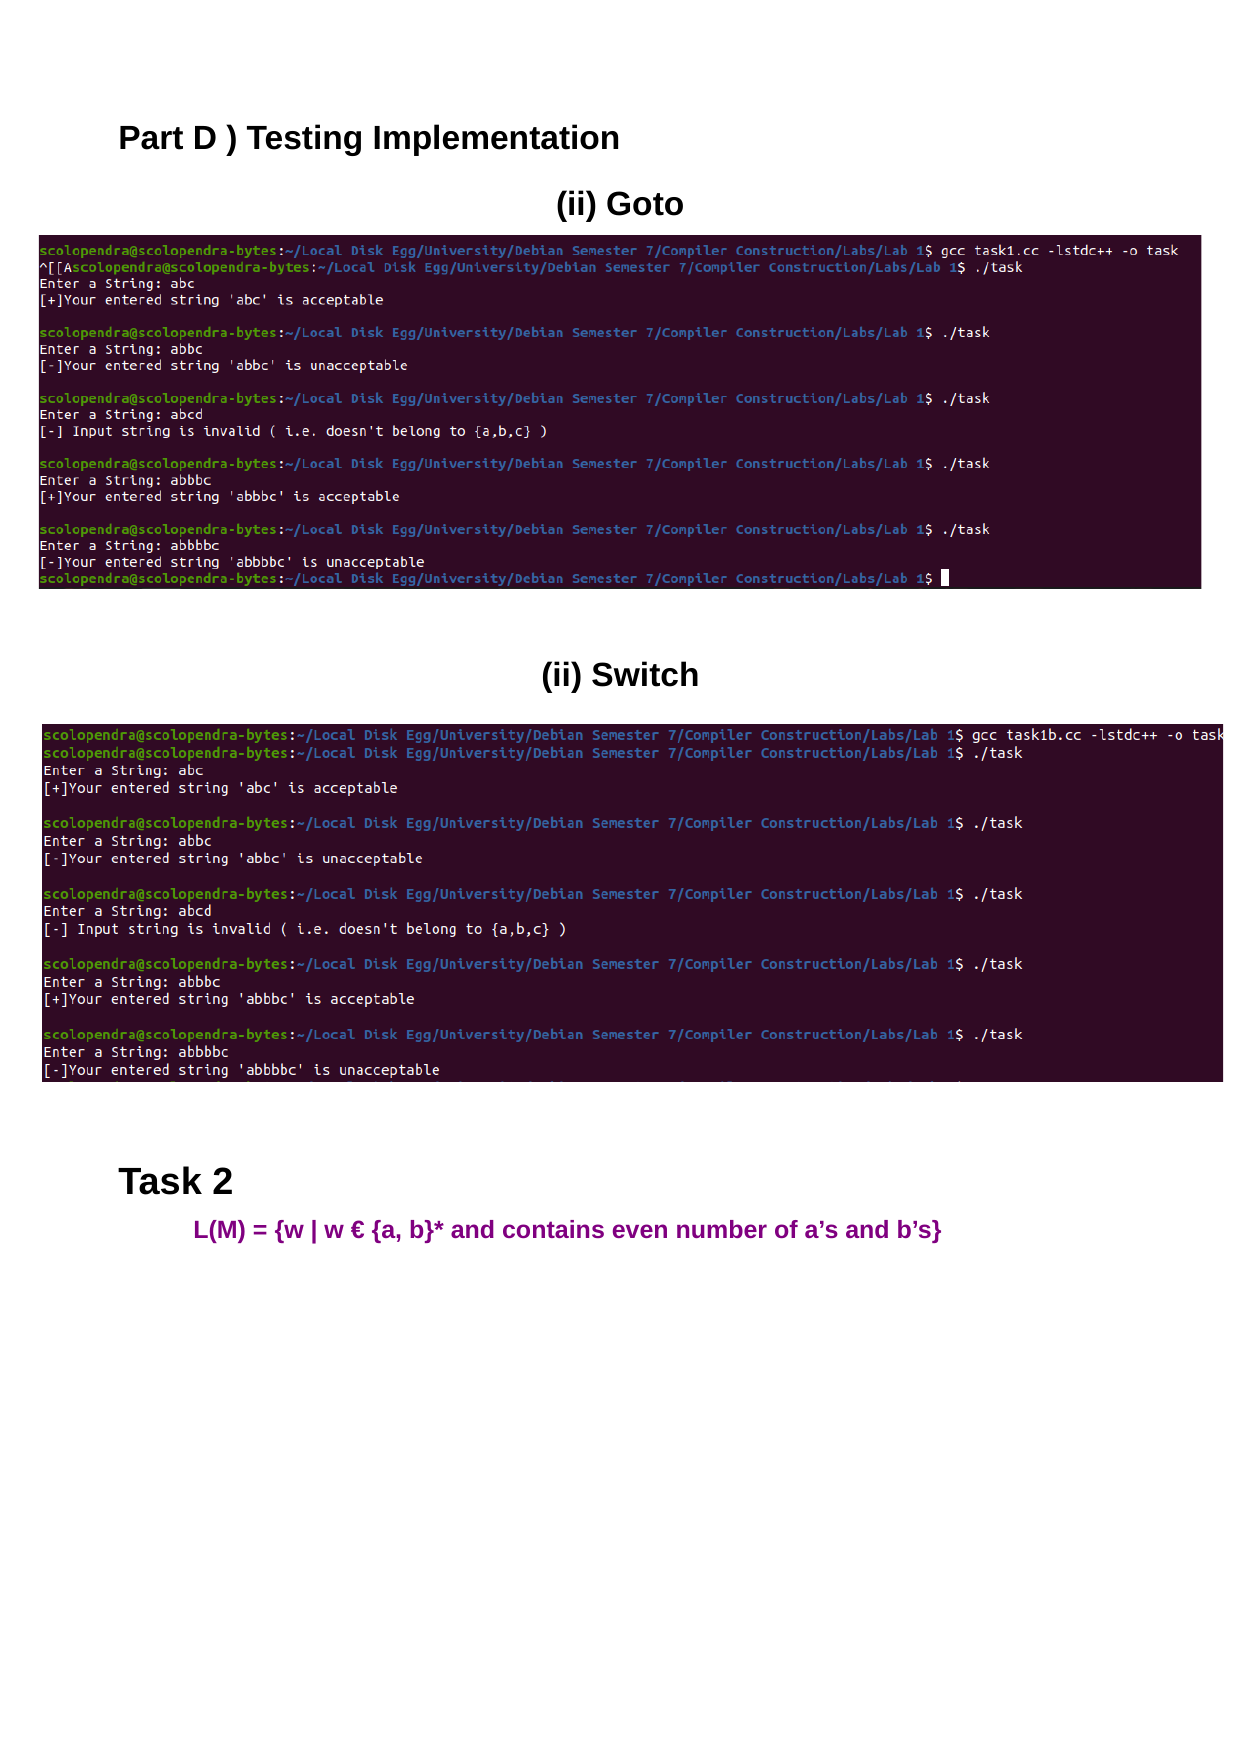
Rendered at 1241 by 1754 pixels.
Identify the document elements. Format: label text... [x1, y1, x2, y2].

subtitle (ii) Switch [118, 655, 1122, 694]
text L(M) = {w | w € {a, b}* and contains even number of a’s and b’s} [193, 1215, 1122, 1244]
picture [38, 235, 1202, 589]
subtitle (ii) Goto [118, 184, 1122, 222]
picture [42, 724, 1224, 1082]
subtitle Task 2 [118, 1159, 1122, 1203]
subtitle Part D ) Testing Implementation [118, 118, 1122, 157]
